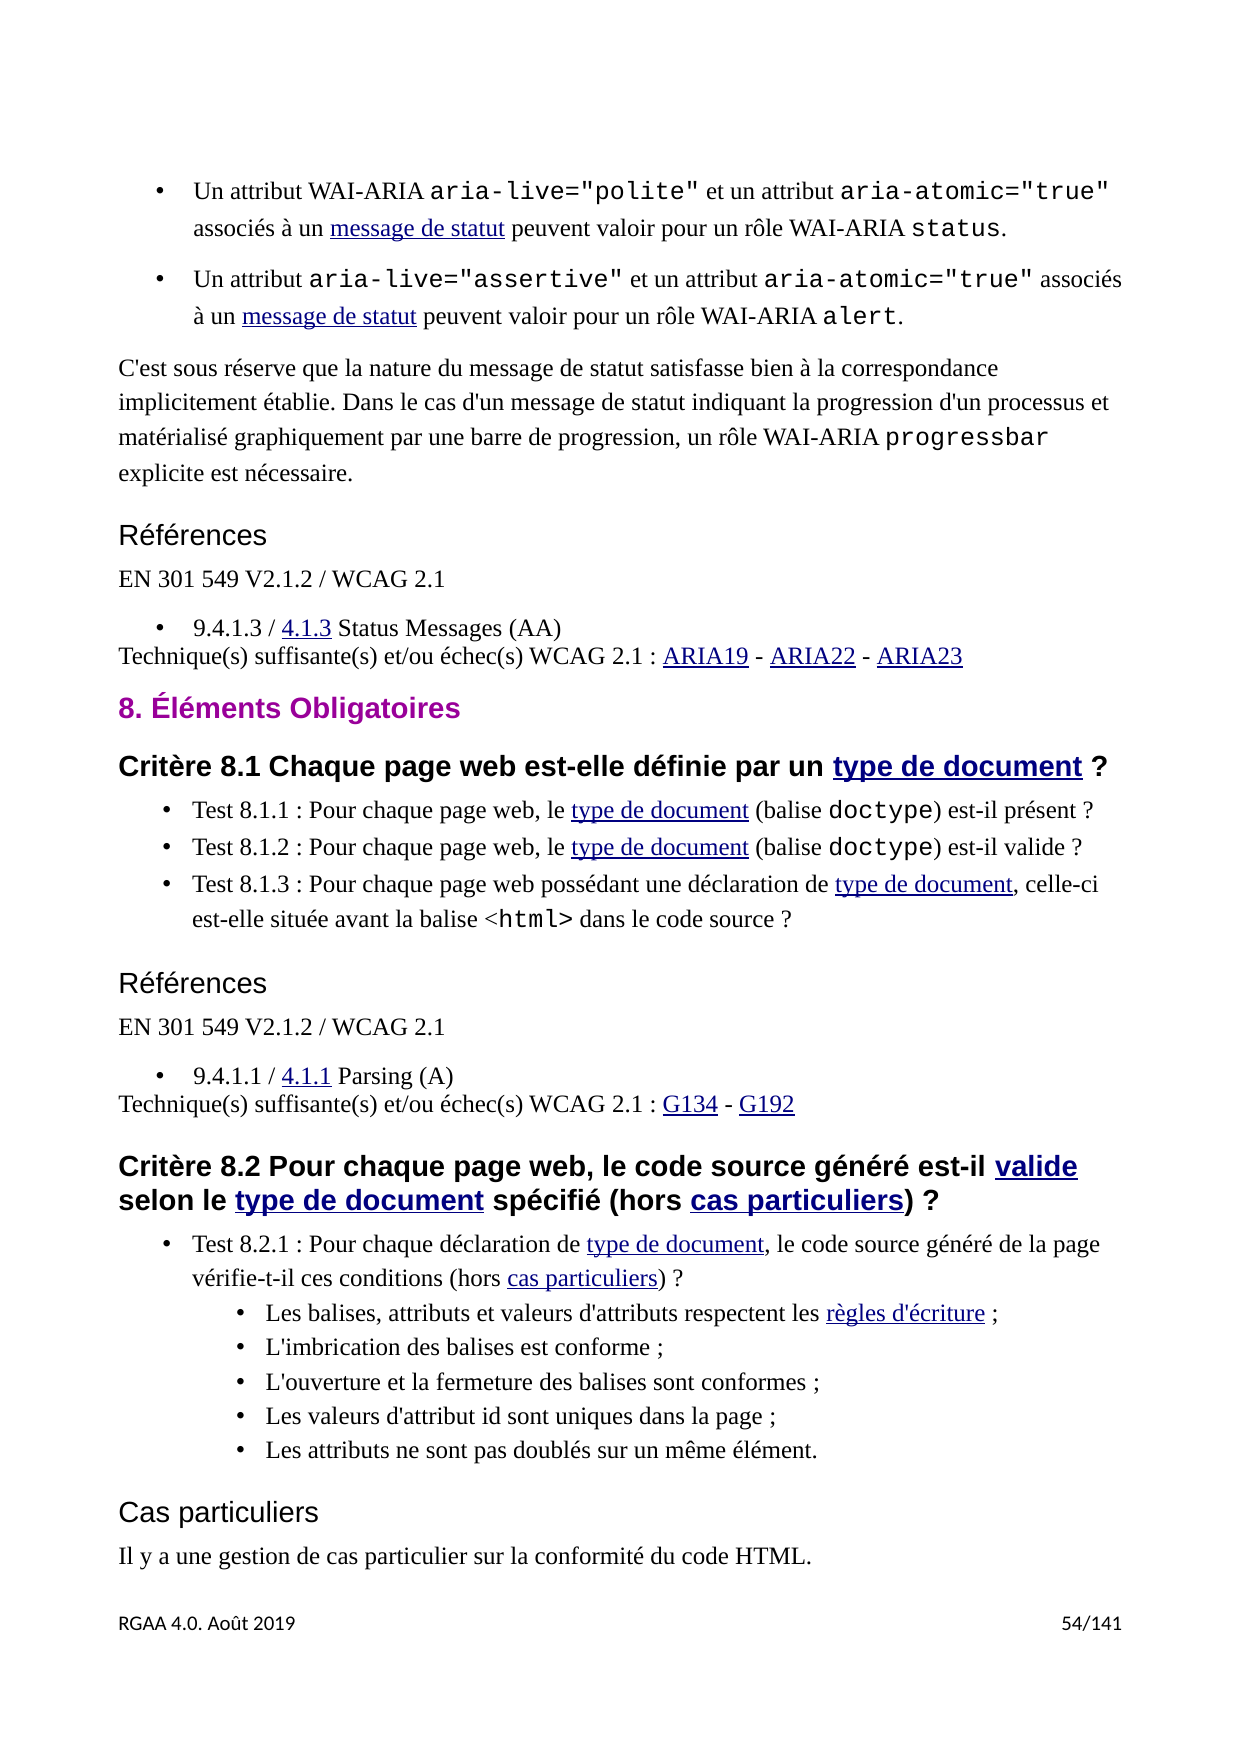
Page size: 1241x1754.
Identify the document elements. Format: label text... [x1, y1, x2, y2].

list Test 8.2.1 : Pour chaque déclaration de type de document, le code source généré de la page vérifie-t-il ces conditions (hors cas particuliers) ? [162, 1229, 1122, 1292]
subtitle Références [118, 966, 1122, 999]
list Un attribut aria-live="assertive" et un attribut aria-atomic="true" associés à un message de statut peuvent valoir pour un rôle WAI-ARIA alert. [156, 264, 1122, 332]
text EN 301 549 V2.1.2 / WCAG 2.1 [118, 564, 1122, 592]
list Les balises, attributs et valeurs d'attributs respectent les règles d'écriture ; [236, 1298, 1122, 1326]
list Test 8.1.2 : Pour chaque page web, le type de document (balise doctype) est-il valide ? [162, 832, 1122, 863]
text Il y a une gestion de cas particulier sur la conformité du code HTML. [118, 1541, 1122, 1570]
subtitle 8. Éléments Obligatoires [118, 691, 1122, 724]
subtitle Critère 8.2 Pour chaque page web, le code source généré est-il valide selon le type de document spécifié (hors cas particuliers) ? [118, 1149, 1122, 1216]
list 9.4.1.3 / 4.1.3 Status Messages (AA) [156, 613, 1122, 641]
list Test 8.1.3 : Pour chaque page web possédant une déclaration de type de document, celle-ci est-elle située avant la balise <html> dans le code source ? [162, 869, 1122, 934]
text EN 301 549 V2.1.2 / WCAG 2.1 [118, 1012, 1122, 1041]
list 9.4.1.1 / 4.1.1 Parsing (A) [156, 1061, 1122, 1089]
subtitle Cas particuliers [118, 1495, 1122, 1528]
list Un attribut WAI-ARIA aria-live="polite" et un attribut aria-atomic="true" associés à un message de statut peuvent valoir pour un rôle WAI-ARIA status. [156, 176, 1122, 244]
subtitle Critère 8.1 Chaque page web est-elle définie par un type de document ? [118, 749, 1122, 783]
subtitle Références [118, 518, 1122, 551]
list Test 8.1.1 : Pour chaque page web, le type de document (balise doctype) est-il présent ? [162, 795, 1122, 826]
list L'ouverture et la fermeture des balises sont conformes ; [236, 1367, 1122, 1395]
list Les valeurs d'attribut id sont uniques dans la page ; [236, 1401, 1122, 1430]
text Technique(s) suffisante(s) et/ou échec(s) WCAG 2.1 : G134 - G192 [118, 1089, 1122, 1118]
text C'est sous réserve que la nature du message de statut satisfasse bien à la correspondance implicitement établie. Dans le cas d'un message de statut indiquant la progression d'un processus et matérialisé graphiquement par une barre de progression, un rôle WAI-ARIA progressbar explicite est nécessaire. [118, 353, 1122, 487]
text Technique(s) suffisante(s) et/ou échec(s) WCAG 2.1 : ARIA19 - ARIA22 - ARIA23 [118, 641, 1122, 670]
list Les attributs ne sont pas doublés sur un même élément. [236, 1436, 1122, 1464]
list L'imbrication des balises est conforme ; [236, 1332, 1122, 1361]
